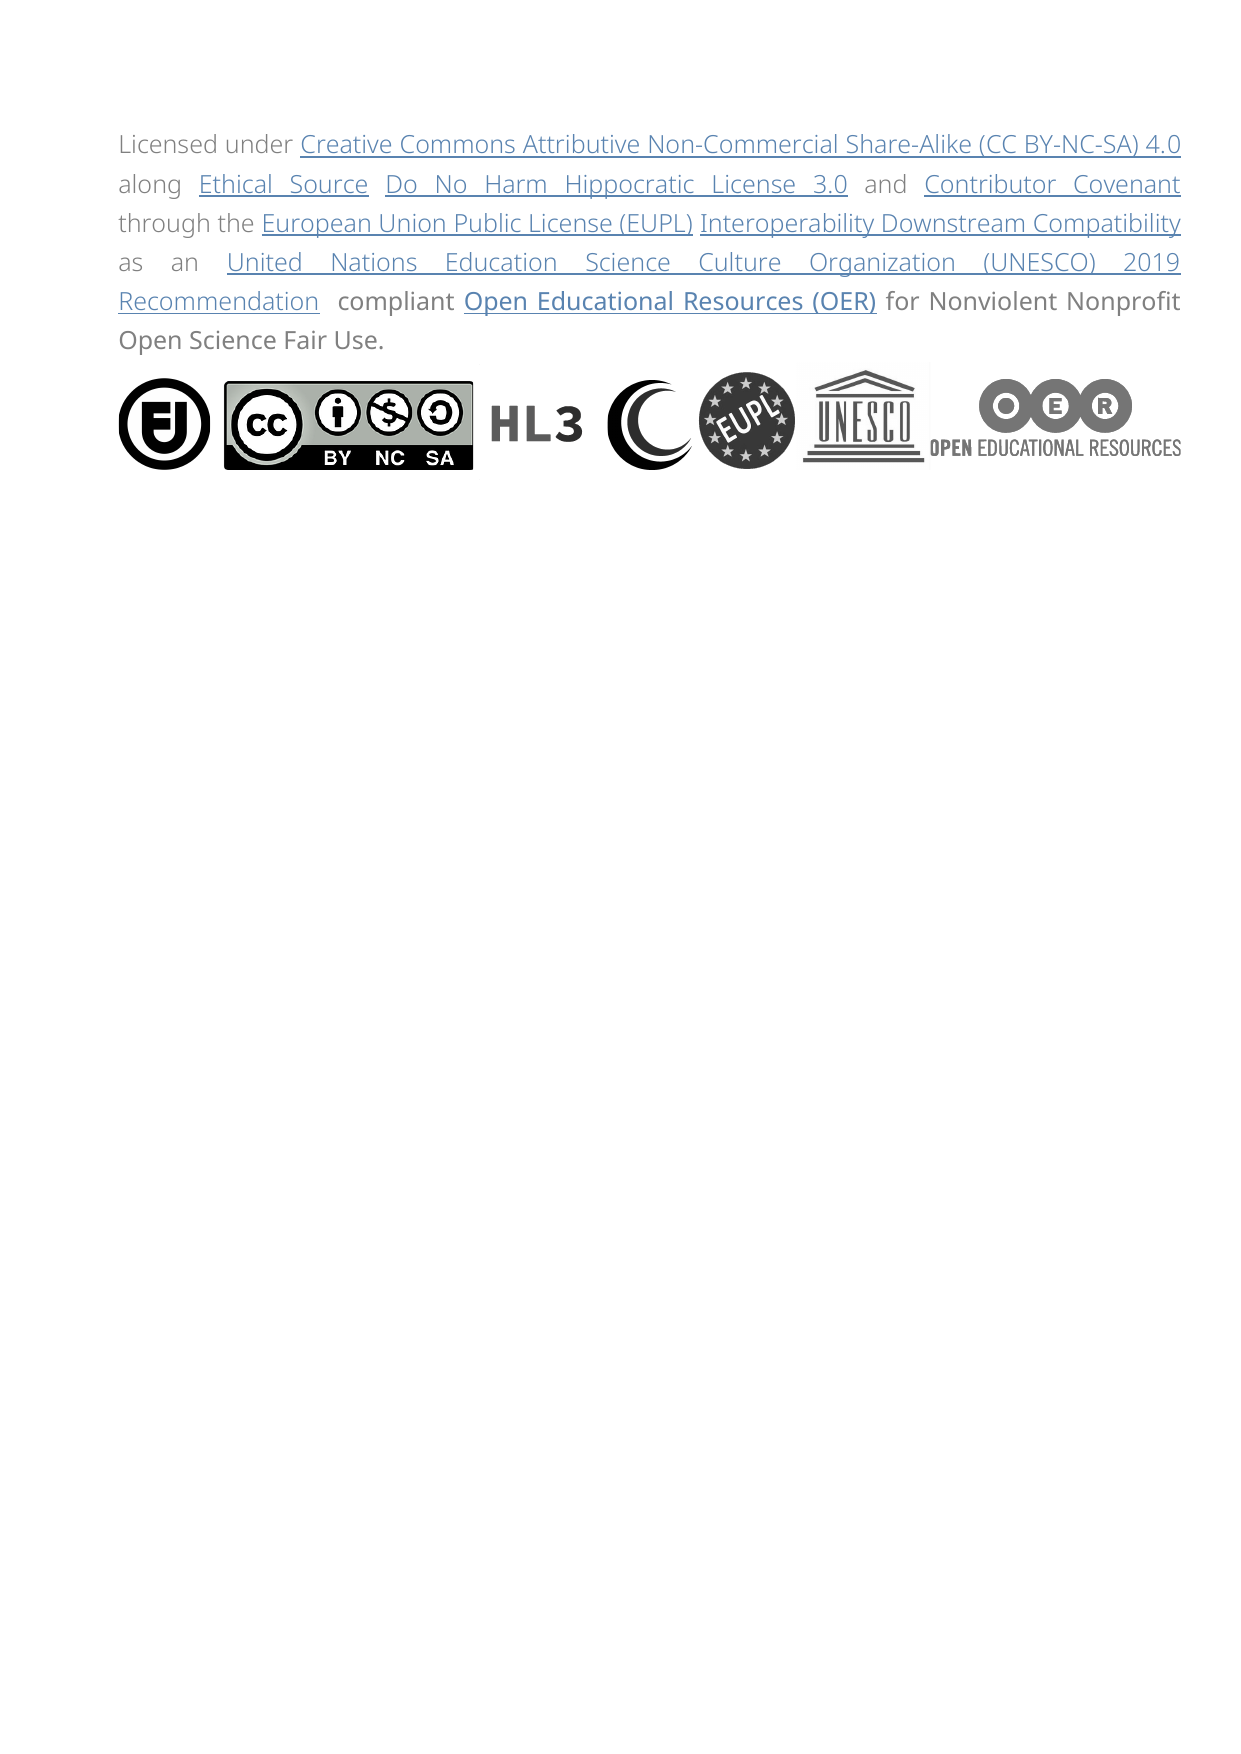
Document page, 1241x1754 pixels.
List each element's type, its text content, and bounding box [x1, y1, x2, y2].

picture [479, 364, 595, 480]
picture [118, 378, 211, 470]
text Licensed under Creative Commons Attributive Non-Commercial Share-Alike (CC BY-NC-SA) 4.0 along Ethical Source Do No Harm Hippocratic License 3.0 and Contributor Covenant through the European Union Public License (EUPL) Interoperability Downstream Compatibility as an United Nations Education Science Culture Organization (UNESCO) 2019 Recommendation compliant Open Educational Resources (OER) for Nonviolent Nonprofit Open Science Fair Use. [118, 127, 1181, 357]
picture [607, 380, 696, 470]
picture [223, 381, 474, 470]
